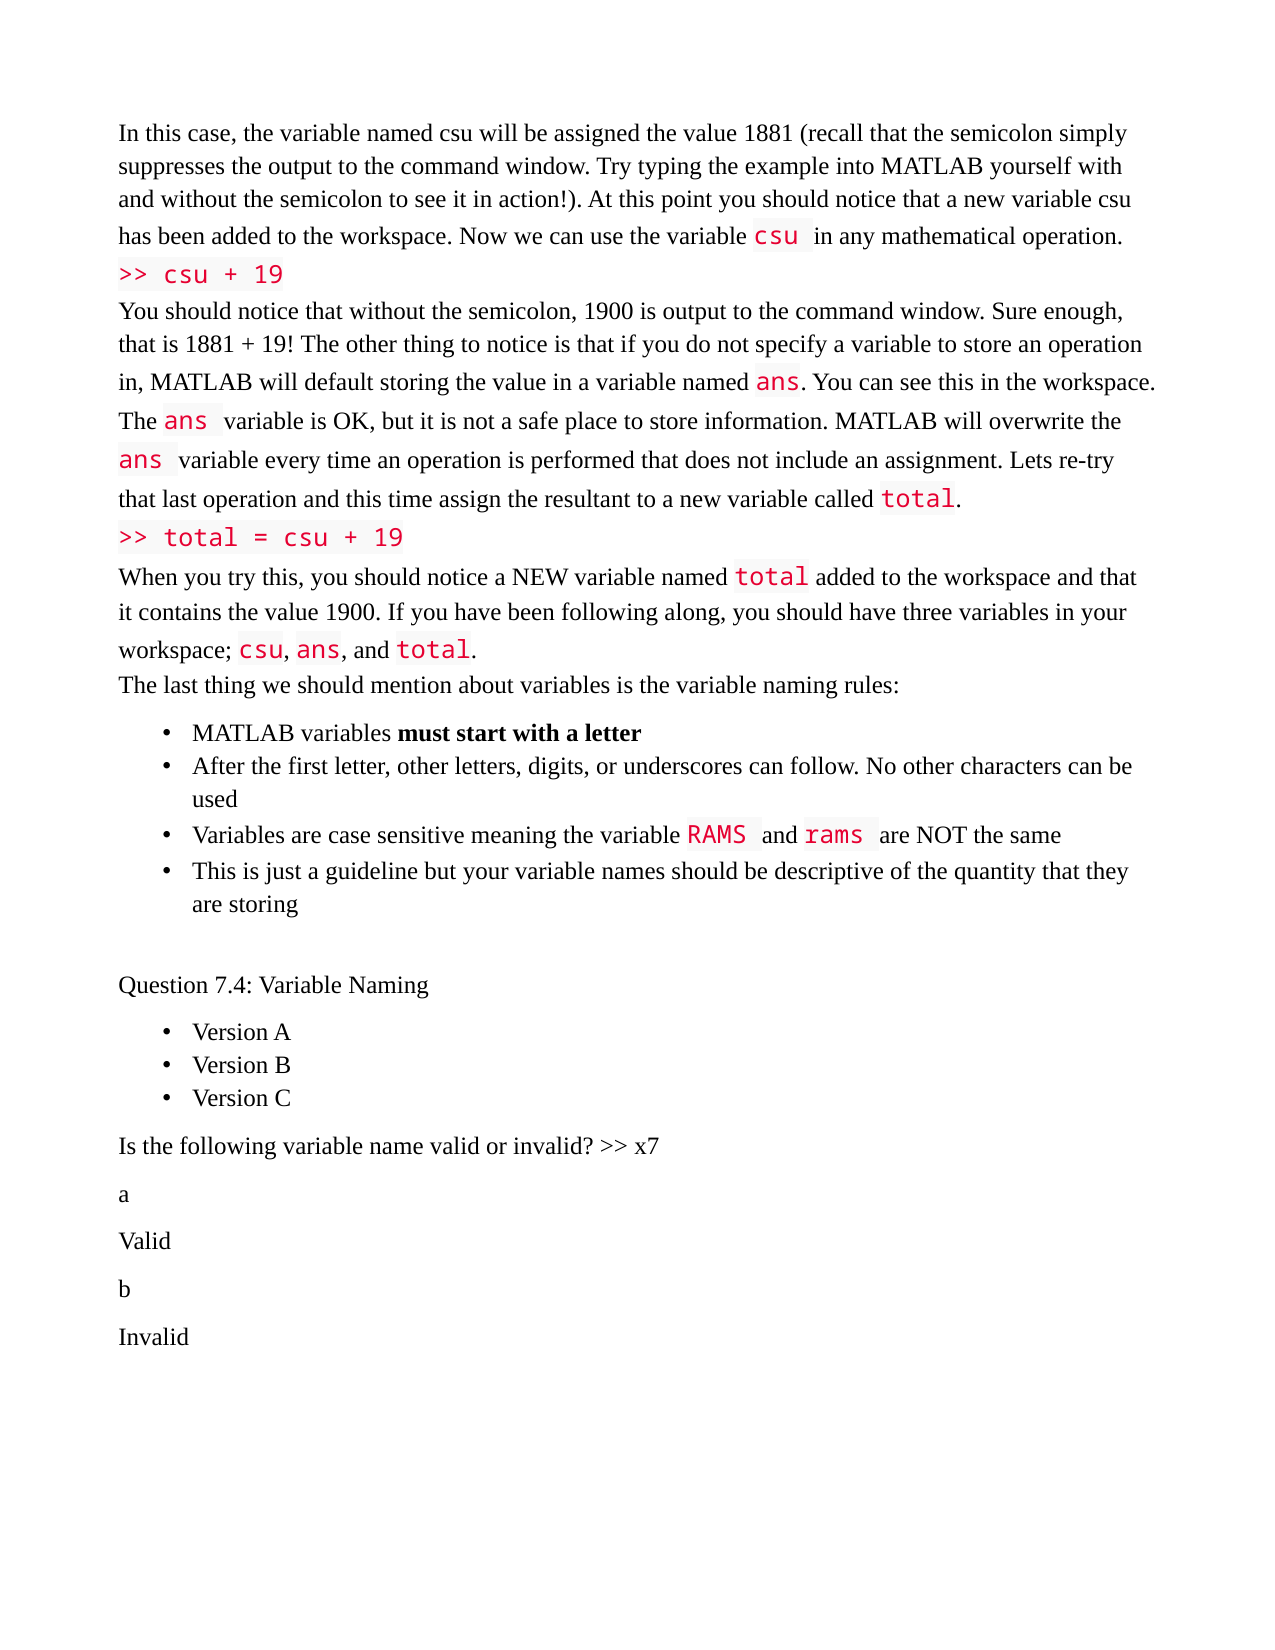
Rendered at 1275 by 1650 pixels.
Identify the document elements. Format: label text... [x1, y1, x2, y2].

text Invalid [118, 1322, 1157, 1350]
text >> total = csu + 19 [118, 520, 1157, 554]
list Version C [162, 1083, 1157, 1112]
text The last thing we should mention about variables is the variable naming rules: [118, 670, 1157, 699]
list MATLAB variables must start with a letter [162, 718, 1157, 747]
list Version B [162, 1051, 1157, 1079]
text In this case, the variable named csu will be assigned the value 1881 (recall that the semicolon simply suppresses the output to the command window. Try typing the example into MATLAB yourself with and without the semicolon to see it in action!). At this point you should notice that a new variable csu has been added to the workspace. Now we can use the variable csu in any mathematical operation. [118, 118, 1157, 252]
text Valid [118, 1226, 1157, 1255]
text Question 7.4: Variable Naming [118, 970, 1157, 999]
list This is just a guideline but your variable names should be descriptive of the quantity that they are storing [162, 856, 1157, 918]
list Variables are case sensitive meaning the variable RAMS and rams are NOT the same [162, 817, 1157, 851]
list Version A [162, 1017, 1157, 1046]
text Is the following variable name valid or invalid? >> x7 [118, 1131, 1157, 1160]
list After the first letter, other letters, digits, or underscores can follow. No other characters can be used [162, 751, 1157, 813]
text a [118, 1179, 1157, 1207]
text >> csu + 19 [118, 257, 1157, 291]
text When you try this, you should notice a NEW variable named total added to the workspace and that it contains the value 1900. If you have been following along, you should have three variables in your workspace; csu, ans, and total. [118, 559, 1157, 665]
text b [118, 1274, 1157, 1303]
text You should notice that without the semicolon, 1900 is output to the command window. Sure enough, that is 1881 + 19! The other thing to notice is that if you do not specify a variable to store an operation in, MATLAB will default storing the value in a variable named ans. You can see this in the workspace. The ans variable is OK, but it is not a safe place to store information. MATLAB will overwrite the ans variable every time an operation is performed that does not include an assignment. Lets re-try that last operation and this time assign the resultant to a new variable called total. [118, 296, 1157, 515]
